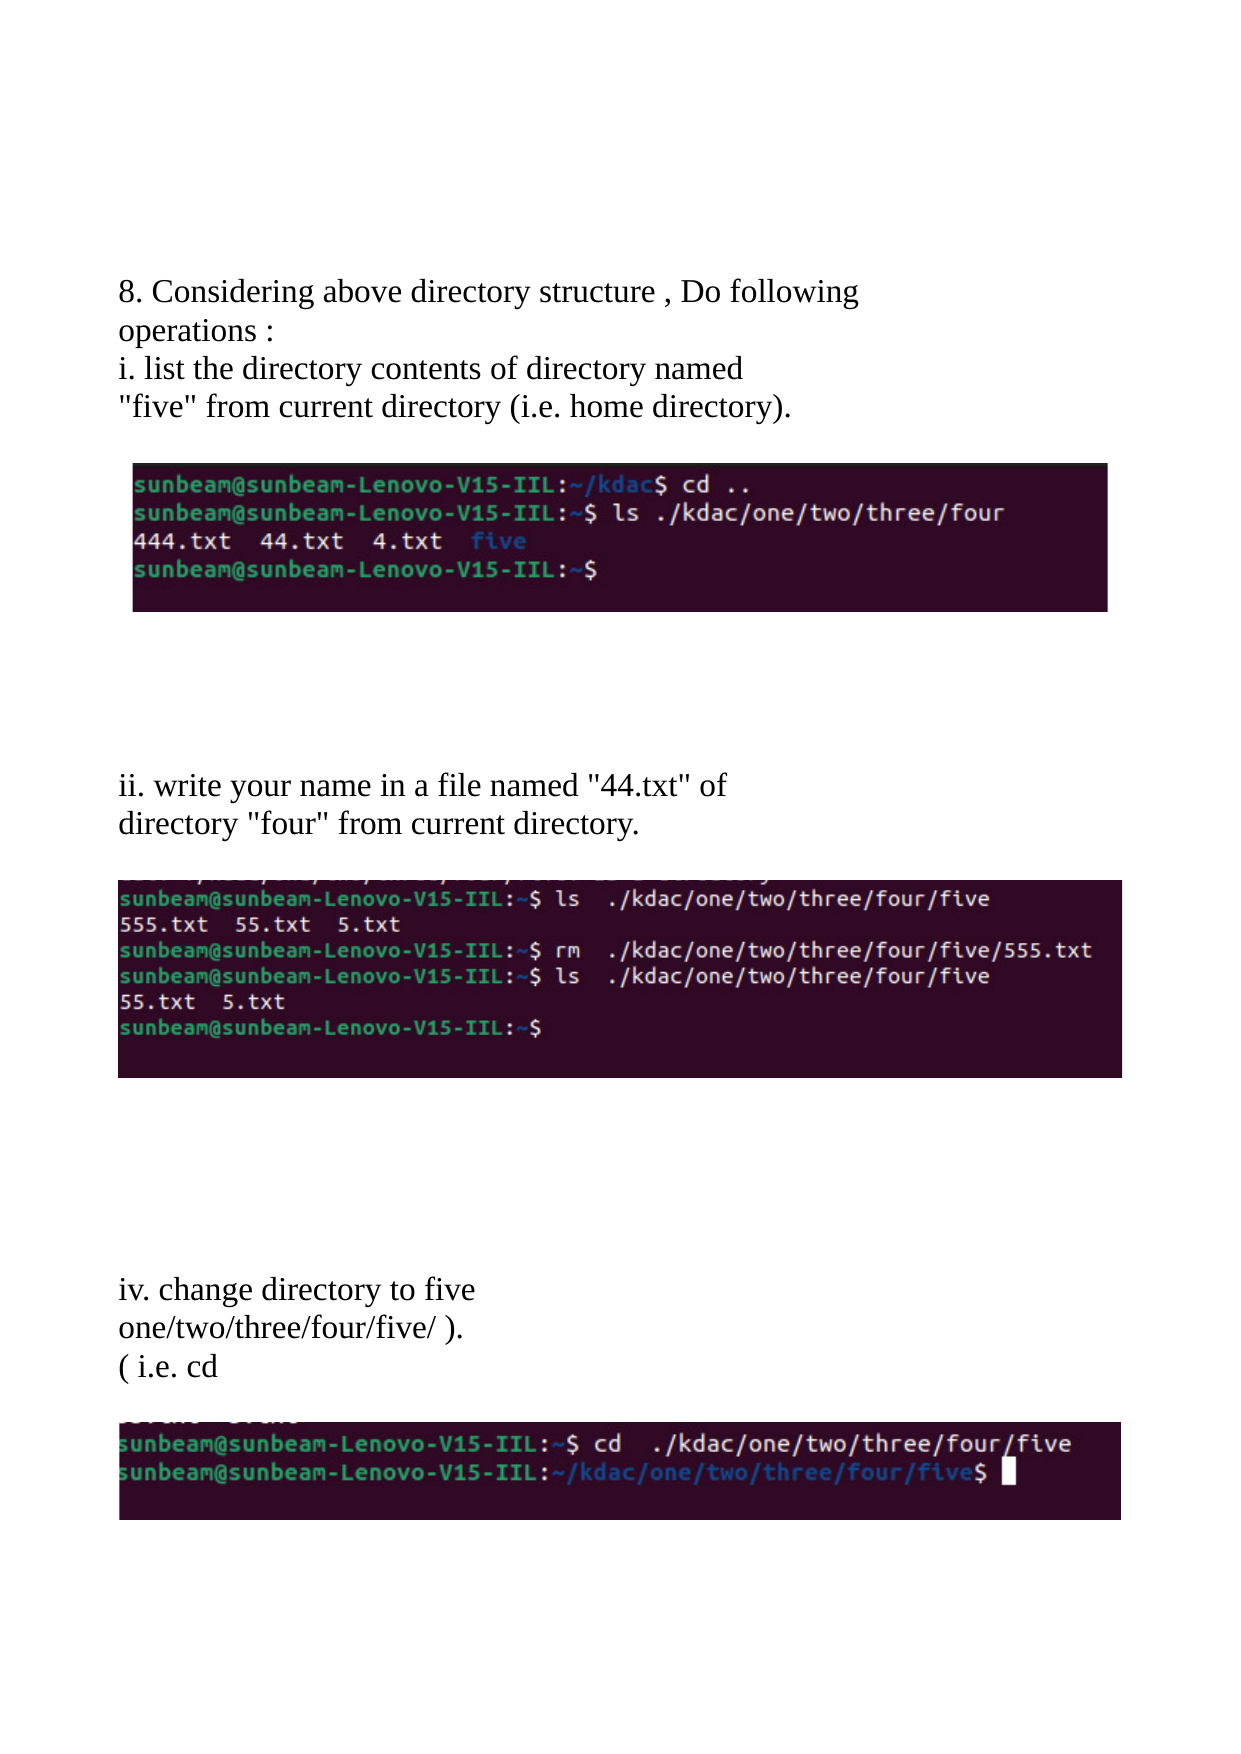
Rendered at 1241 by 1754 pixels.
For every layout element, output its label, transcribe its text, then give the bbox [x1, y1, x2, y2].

text ii. write your name in a file named "44.txt" of [118, 765, 1122, 803]
text 8. Considering above directory structure , Do following [118, 271, 1122, 310]
text i. list the directory contents of directory named [118, 348, 1122, 386]
text ( i.e. cd [118, 1346, 1122, 1384]
text "five" from current directory (i.e. home directory). [118, 386, 1122, 425]
picture [118, 880, 1123, 1078]
picture [119, 1422, 1121, 1520]
picture [132, 463, 1108, 612]
text directory "four" from current directory. [118, 803, 1122, 842]
text operations : [118, 310, 1122, 348]
text one/two/three/four/five/ ). [118, 1307, 1122, 1346]
text iv. change directory to five [118, 1269, 1122, 1307]
